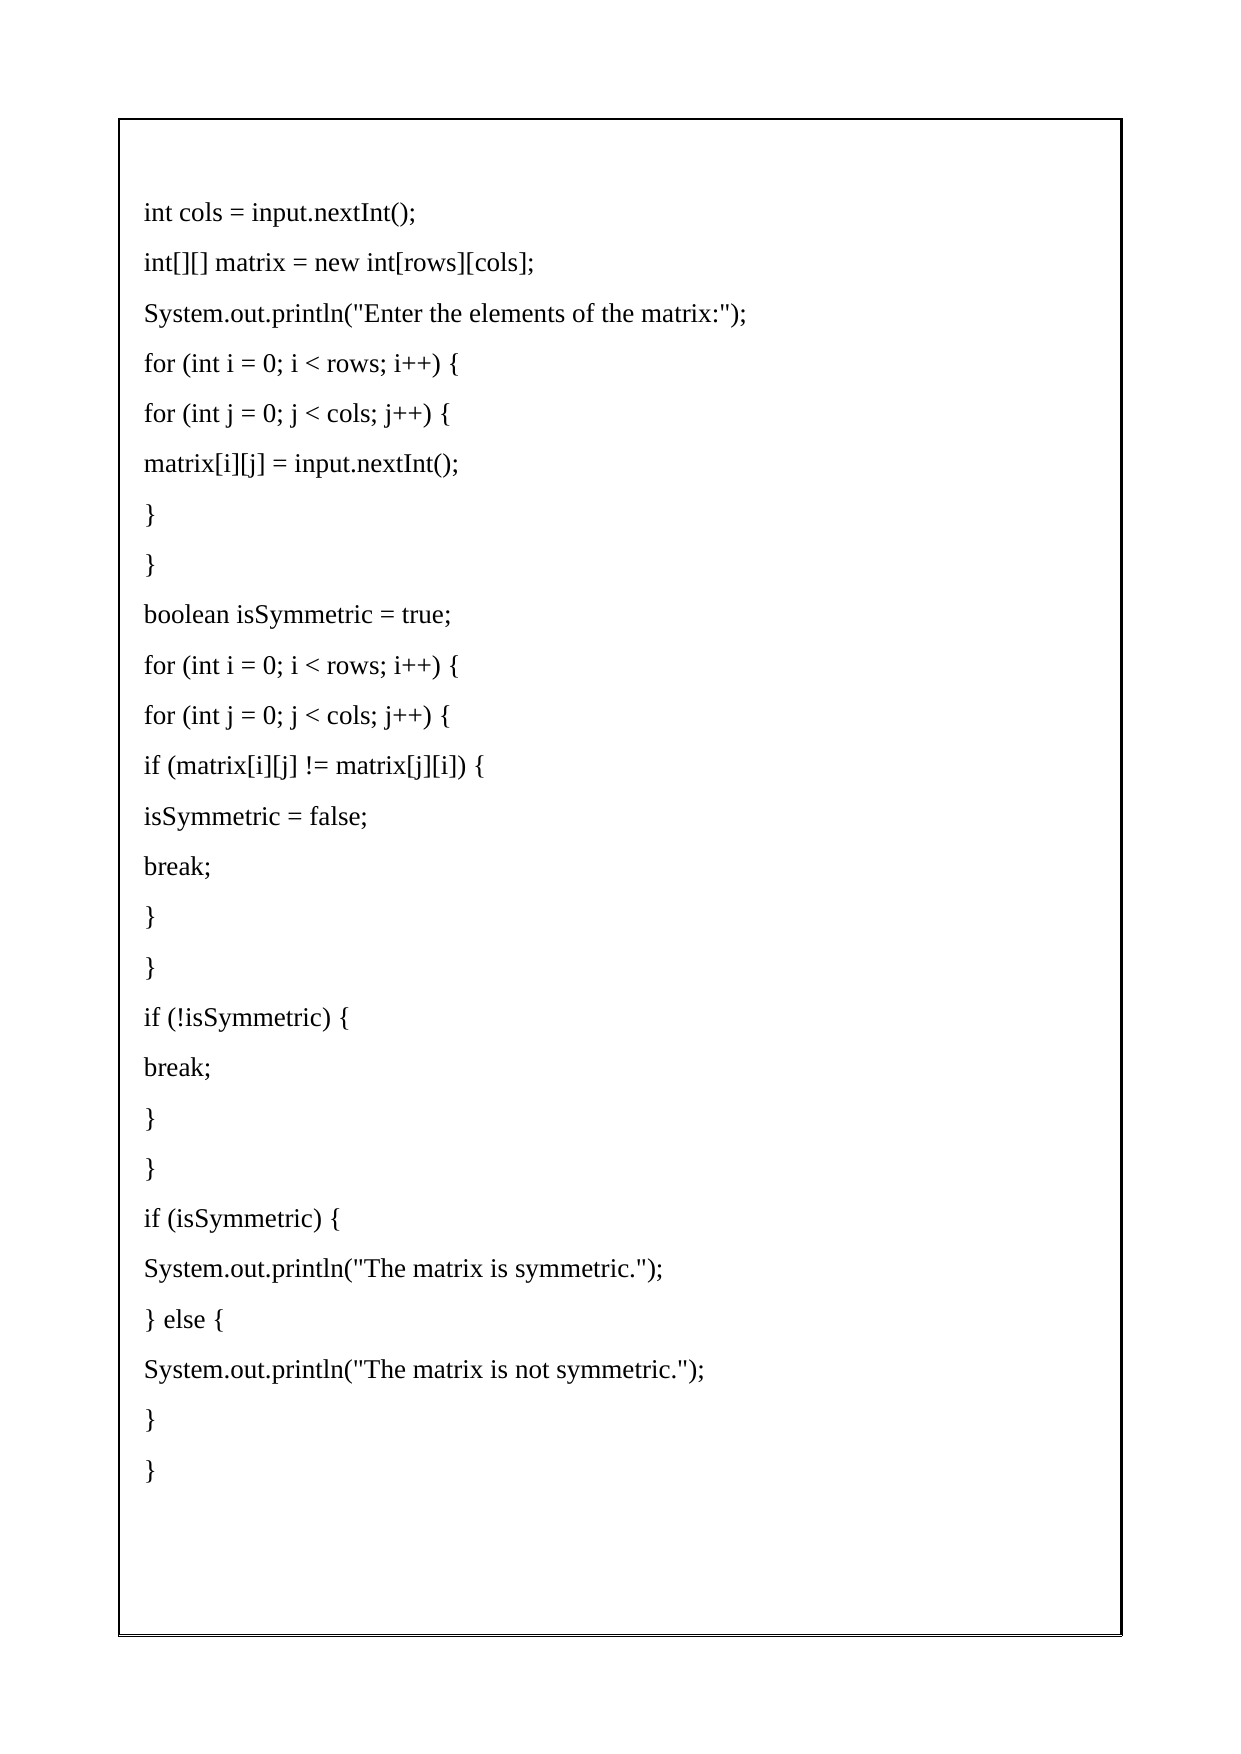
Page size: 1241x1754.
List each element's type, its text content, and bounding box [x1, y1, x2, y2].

text System.out.println("The matrix is symmetric."); [144, 1253, 1097, 1284]
text for (int i = 0; i < rows; i++) { [144, 347, 1097, 378]
text } [144, 900, 1097, 932]
text for (int i = 0; i < rows; i++) { [144, 649, 1097, 680]
text break; [144, 1051, 1097, 1082]
text } else { [144, 1303, 1097, 1334]
text System.out.println("The matrix is not symmetric."); [144, 1353, 1097, 1384]
text if (matrix[i][j] != matrix[j][i]) { [144, 749, 1097, 781]
text } [144, 498, 1097, 529]
text } [144, 548, 1097, 579]
text break; [144, 850, 1097, 881]
text } [144, 1102, 1097, 1133]
text for (int j = 0; j < cols; j++) { [144, 699, 1097, 730]
text } [144, 1152, 1097, 1183]
text } [144, 1403, 1097, 1435]
text int cols = input.nextInt(); [144, 196, 1097, 227]
text int[][] matrix = new int[rows][cols]; [144, 246, 1097, 277]
text matrix[i][j] = input.nextInt(); [144, 448, 1097, 479]
text } [144, 1454, 1097, 1485]
text if (!isSymmetric) { [144, 1001, 1097, 1032]
text isSymmetric = false; [144, 800, 1097, 831]
text System.out.println("Enter the elements of the matrix:"); [144, 297, 1097, 328]
text if (isSymmetric) { [144, 1202, 1097, 1233]
text } [144, 951, 1097, 982]
text for (int j = 0; j < cols; j++) { [144, 397, 1097, 428]
text boolean isSymmetric = true; [144, 598, 1097, 630]
